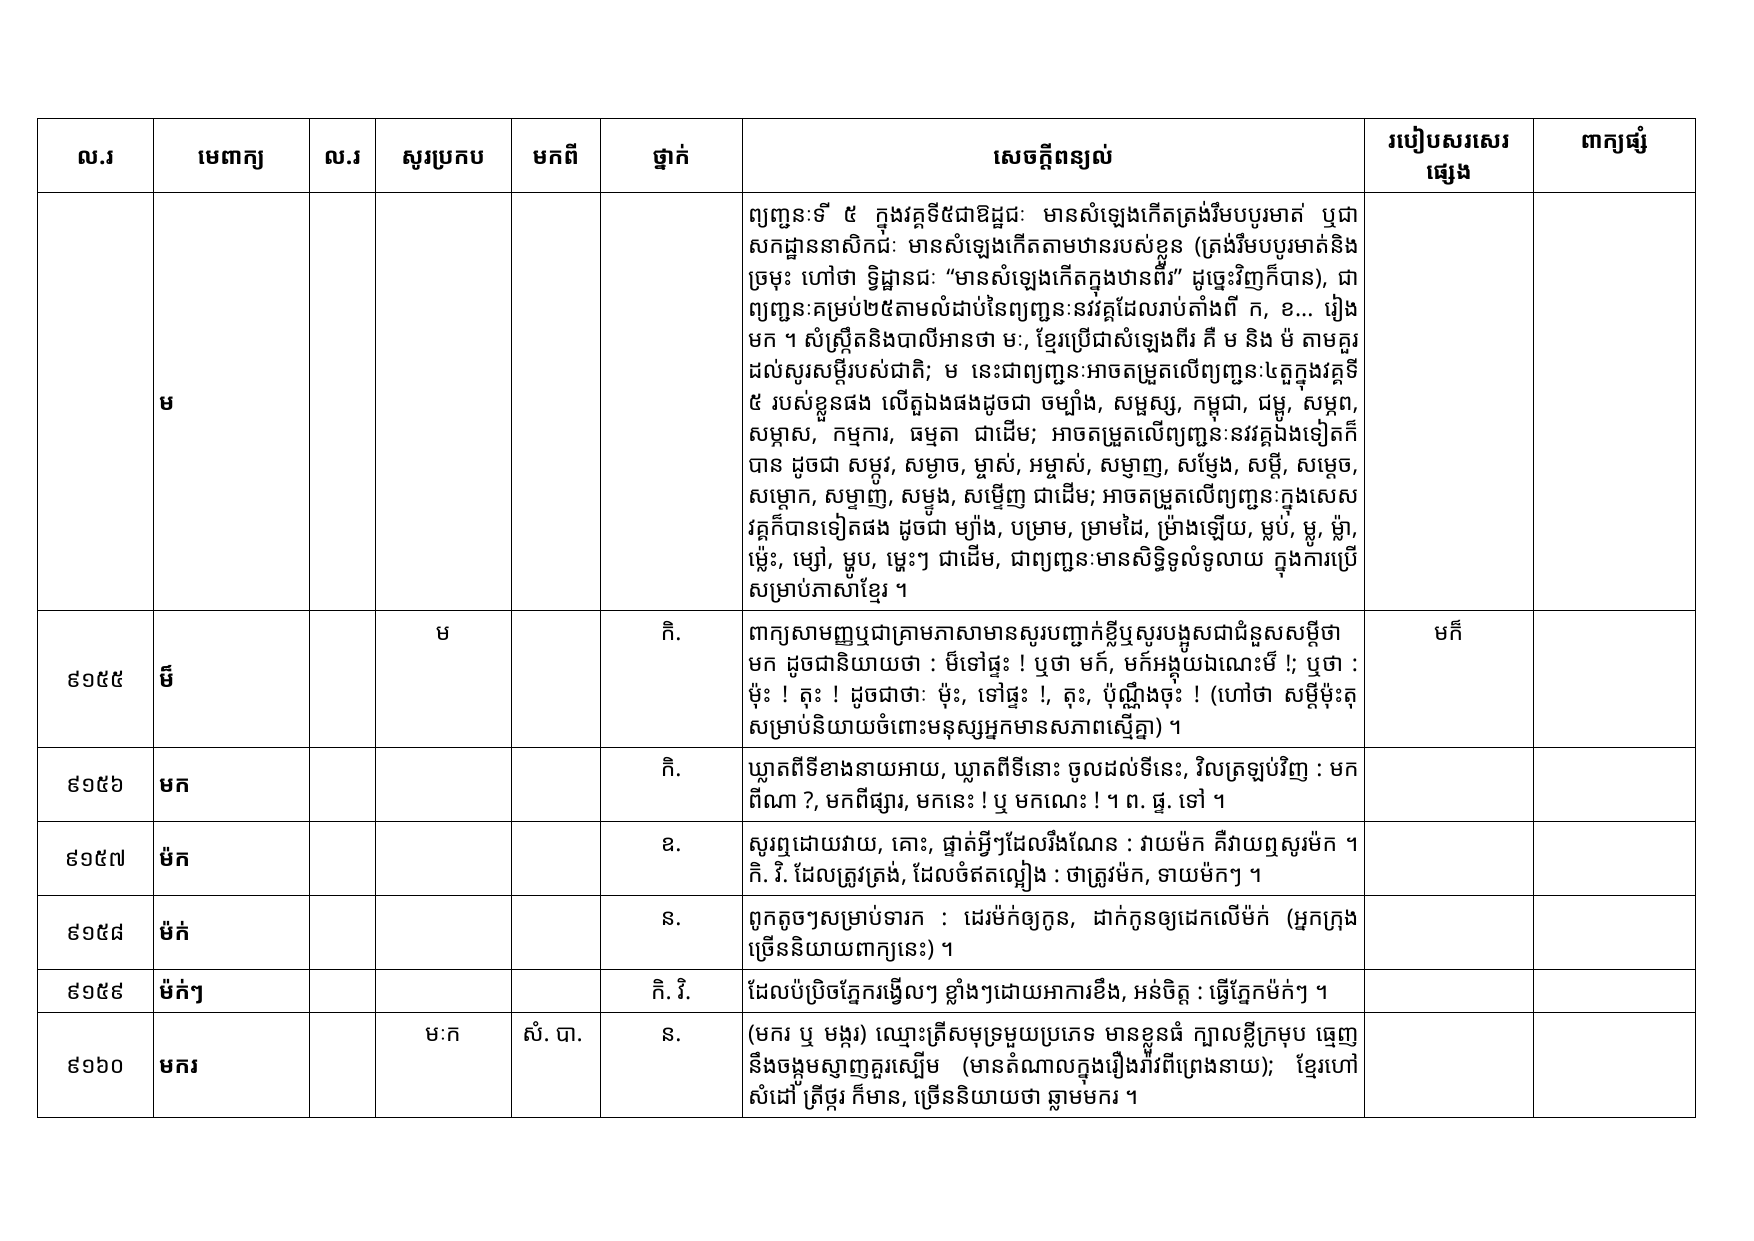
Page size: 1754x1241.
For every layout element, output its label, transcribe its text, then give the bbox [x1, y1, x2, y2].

table_cell ៩១៥៩ [38, 970, 153, 1012]
table_cell ព្យញ្ជនៈ​ទី ៥ ក្នុង​វគ្គ​ទី​៥​ជា​ឱដ្ឋជៈ មាន​សំឡេង​កើត​ត្រង់​រឹម​បបូរ​មាត់ ឬ​ជា​សកដ្ឋាននាសិកជៈ មាន​សំឡេង​កើត​តាម​ឋាន​របស់​ខ្លួន (ត្រង់​រឹម​បបូរ​មាត់​និង​ច្រមុះ ហៅ​ថា ទ្វិដ្ឋានជៈ “មាន​សំឡេង​កើត​ក្នុង​ឋាន​ពីរ” ដូច្នេះ​វិញ​ក៏​បាន), ជា​ព្យញ្ជនៈ​គម្រប់​២៥​តាម​លំដាប់​នៃ​ព្យញ្ជនៈ​នវ​វគ្គ​ដែល​រាប់​តាំង​ពី ក, ខ... រៀង​មក ។ សំស្ក្រឹត​និង​បាលី​អាន​ថា មៈ, ខ្មែរ​ប្រើ​ជា​សំឡេង​ពីរ គឺ ម និង ម៉ តាម​គួរ​ដល់​សូរ​សម្ដី​របស់​ជាតិ; ម នេះ​ជា​ព្យញ្ជនៈ​អាច​តម្រួត​លើ​ព្យញ្ជនៈ​៤​តួ​ក្នុង​វគ្គ​ទី ៥ របស់​ខ្លួន​ផង លើ​តួ​ឯង​ផង​ដូច​ជា ចម្បាំង, សម្ផស្ស, កម្ពុជា, ជម្ពូ, សម្ភព, សម្ភាស, កម្មការ, ធម្មតា ជាដើម; អាច​តម្រួត​លើ​ព្យញ្ជនៈ​នវ​វគ្គ​ឯង​ទៀត​ក៏​បាន ដូច​ជា សម្កូវ, សម្ងាច, ម្ចាស់, អម្ចាស់, សម្ញាញ, សម្ញែង, សម្ដី, សម្ដេច, សម្ដោក, សម្ទាញ, សម្ទូង, សម្ទើញ ជាដើម; អាច​តម្រួត​លើ​ព្យញ្ជនៈ​ក្នុង​សេស​វគ្គ​ក៏​បាន​ទៀត​ផង ដូច​ជា ម្យ៉ាង, បម្រាម, ម្រាម​ដៃ, ម្រ៉ាង​ឡើយ, ម្លប់, ម្លូ, ម៉្លា, ម៉្លេះ, ម្សៅ, ម្ហូប, ម្ហេះ​ៗ ជាដើម, ជា​ព្យញ្ជនៈ​មាន​សិទ្ធិ​ទូលំទូលាយ ក្នុង​ការ​ប្រើ​សម្រាប់​ភាសា​ខ្មែរ ។ [743, 193, 1364, 610]
table_cell ៩១៥៥ [38, 611, 153, 747]
table_cell ដែល​ប៉ប្រិច​ភ្នែក​រង្វើល​ៗ ខ្លាំង​ៗ​ដោយ​អាការ​ខឹង, អន់​ចិត្ត : ធ្វើ​ភ្នែក​ម៉ក់​ៗ ។ [743, 970, 1364, 1012]
table_cell [1534, 970, 1695, 1012]
table_cell [1365, 1013, 1533, 1117]
table_cell [310, 193, 375, 610]
table_header ល.រ [38, 119, 153, 192]
table_cell ម [154, 193, 309, 610]
table_cell កិ. វិ. [601, 970, 742, 1012]
table_cell ៩១៦០ [38, 1013, 153, 1117]
table_cell ន. [601, 896, 742, 969]
table_cell ឃ្លាត​ពី​ទី​ខាង​នាយ​អាយ, ឃ្លាត​ពី​ទី​នោះ ចូល​ដល់​ទី​នេះ, វិល​ត្រឡប់​វិញ : មក​ពី​ណា ?, មក​ពី​ផ្សារ, មក​នេះ ! ឬ មក​ណេះ ! ។ ព. ផ្ទ. ទៅ ។ [743, 748, 1364, 821]
table_cell [512, 896, 600, 969]
table_cell [1365, 896, 1533, 969]
table_cell [1534, 748, 1695, 821]
table_cell [512, 748, 600, 821]
table_cell [1365, 748, 1533, 821]
table_header មេ​ពាក្យ [154, 119, 309, 192]
table_cell ម៉ក់​ៗ [154, 970, 309, 1012]
table_cell ៩១៥៦ [38, 748, 153, 821]
table_cell [1365, 970, 1533, 1012]
table_cell [512, 611, 600, 747]
table_cell មក៏ [1365, 611, 1533, 747]
table_cell [1534, 1013, 1695, 1117]
table_cell ម៏ [154, 611, 309, 747]
table_cell [310, 970, 375, 1012]
table_cell [601, 193, 742, 610]
table_header ថ្នាក់ [601, 119, 742, 192]
table_cell [310, 896, 375, 969]
table_cell (មករ ឬ មង្ករ) ឈ្មោះ​ត្រី​សមុទ្រ​មួយ​ប្រភេទ មាន​ខ្លួន​ធំ ក្បាល​ខ្លី​ក្រមុប ធ្មេញ​នឹង​ចង្កូម​ស្ញាញ​គួរ​ស្បើម (មាន​តំណាល​ក្នុង​រឿងរ៉ាវ​ពី​ព្រេង​នាយ); ខ្មែរ​ហៅ​សំដៅ ត្រី​ថ្ករ ក៏​មាន, ច្រើន​និយាយ​ថា ឆ្លាម​មករ ។ [743, 1013, 1364, 1117]
table_header ពាក្យ​ផ្សំ [1534, 119, 1695, 192]
table_header របៀប​សរសេរ​ផ្សេង [1365, 119, 1533, 192]
table_cell ៩១៥៨ [38, 896, 153, 969]
table_cell [376, 748, 511, 821]
table_cell [310, 611, 375, 747]
table_cell [376, 970, 511, 1012]
table_cell [512, 822, 600, 895]
table_cell ន. [601, 1013, 742, 1117]
table_cell កិ. [601, 611, 742, 747]
table_cell [1534, 896, 1695, 969]
table_cell [512, 970, 600, 1012]
table_cell [1534, 193, 1695, 610]
table_cell ម៉ក [154, 822, 309, 895]
table_cell សំ. បា. [512, 1013, 600, 1117]
table_cell ពាក្យ​សាមញ្ញ​ឬ​ជា​គ្រាម​ភាសា​មាន​សូរ​បញ្ជាក់​ខ្លី​ឬ​សូរ​បង្អូស​ជា​ជំនួស​សម្ដី​ថា មក ដូច​ជា​និយាយ​ថា : ម៏​ទៅ​ផ្ទះ ! ឬ​ថា មក៍, មក៍​អង្គុយ​ឯណេះ​ម៏ !; ឬ​ថា : ម៉ុះ ! តុះ ! ដូច​ជា​ថាៈ ម៉ុះ, ទៅ​ផ្ទះ !, តុះ, ប៉ុណ្ណឹង​ចុះ ! (ហៅ​ថា សម្ដី​ម៉ុះ​តុ សម្រាប់​និយាយ​ចំពោះ​មនុស្ស​អ្នក​មាន​សភាព​ស្មើ​គ្នា) ។ [743, 611, 1364, 747]
table_cell [310, 1013, 375, 1117]
table_cell [376, 822, 511, 895]
table_header ល.រ [310, 119, 375, 192]
table_cell [1534, 611, 1695, 747]
table_cell កិ. [601, 748, 742, 821]
table_header សេចក្តី​ពន្យល់ [743, 119, 1364, 192]
table_cell [512, 193, 600, 610]
table_cell [1534, 822, 1695, 895]
table_cell [1365, 822, 1533, 895]
table_cell ៩១៥៧ [38, 822, 153, 895]
table_cell មករ [154, 1013, 309, 1117]
table_cell [1365, 193, 1533, 610]
table_cell [376, 896, 511, 969]
table_header មក​ពី [512, 119, 600, 192]
table_header សូរ​ប្រកប [376, 119, 511, 192]
table_cell [38, 193, 153, 610]
table_cell [310, 822, 375, 895]
table_cell ពូក​តូច​ៗ​សម្រាប់​ទារក : ដេរ​ម៉ក់​ឲ្យ​កូន, ដាក់​កូន​ឲ្យ​ដេក​លើ​ម៉ក់​ (អ្នក​ក្រុង​ច្រើន​និយាយ​ពាក្យ​នេះ) ។ [743, 896, 1364, 969]
table_cell មៈក [376, 1013, 511, 1117]
table_cell [376, 193, 511, 610]
table_cell ម៉ក់ [154, 896, 309, 969]
table_cell ឧ. [601, 822, 742, 895]
table_cell មក [154, 748, 309, 821]
table_cell សូរ​ឮ​ដោយ​វាយ, គោះ, ផ្ទាត់​អ្វី​ៗ​ដែល​រឹង​ណែន : វាយ​ម៉ក គឺ​វាយ​ឮ​សូរ​ម៉ក ។ កិ. វិ. ដែល​ត្រូវ​ត្រង់, ដែល​ចំ​ឥត​ល្អៀង : ថា​ត្រូវ​ម៉ក, ទាយ​ម៉ក​ៗ ។ [743, 822, 1364, 895]
table_cell [310, 748, 375, 821]
table_cell ម [376, 611, 511, 747]
